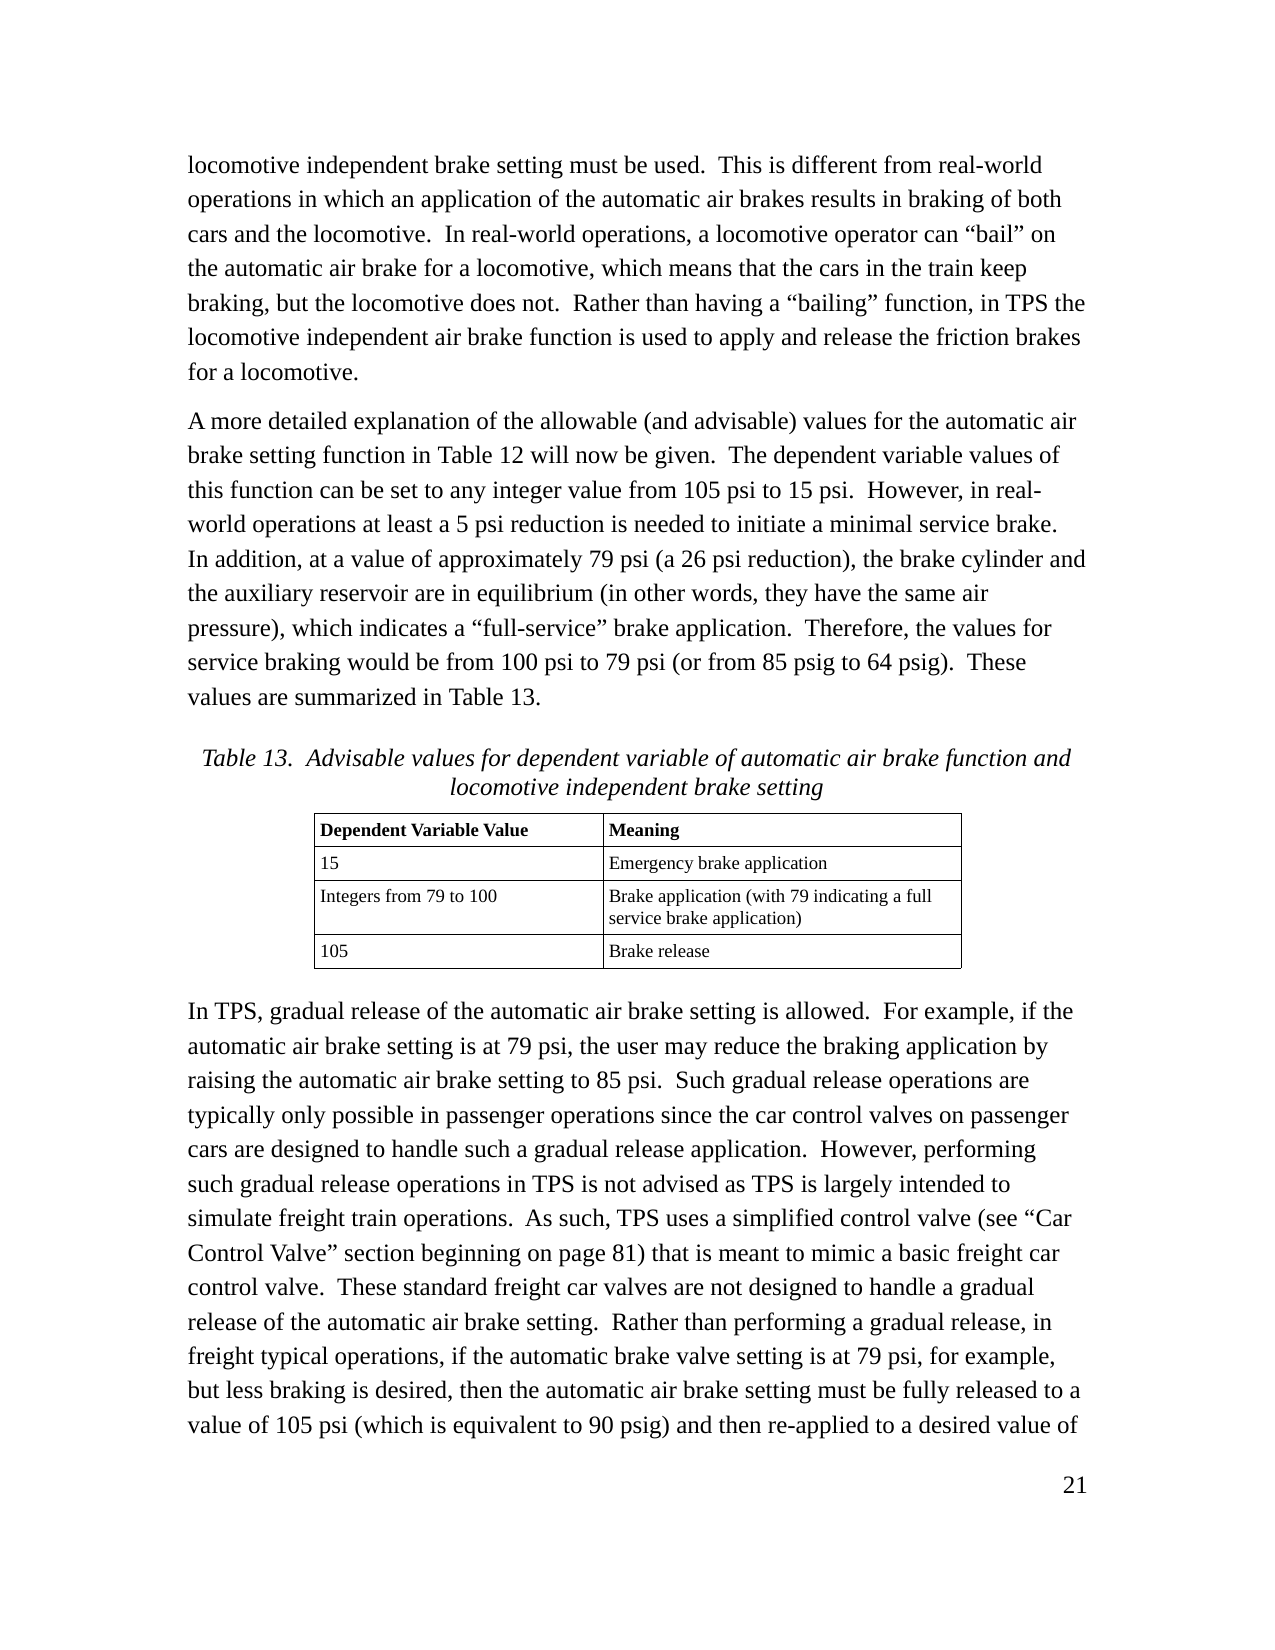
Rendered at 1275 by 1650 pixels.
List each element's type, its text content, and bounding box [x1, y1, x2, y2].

table_cell Brake release [604, 935, 961, 967]
table_cell Emergency brake application [604, 847, 961, 879]
table_cell 15 [315, 847, 603, 879]
table_cell Integers from 79 to 100 [315, 881, 603, 934]
text In TPS, gradual release of the automatic air brake setting is allowed. For example, if the automatic air brake setting is at 79 psi, the user may reduce the braking application by raising the automatic air brake setting to 85 psi. Such gradual release operations are typically only possible in passenger operations since the car control valves on passenger cars are designed to handle such a gradual release application. However, performing such gradual release operations in TPS is not advised as TPS is largely intended to simulate freight train operations. As such, TPS uses a simplified control valve (see “Car Control Valve” section beginning on page 80) that is meant to mimic a basic freight car control valve. These standard freight car valves are not designed to handle a gradual release of the automatic air brake setting. Rather than performing a gradual release, in freight typical operations, if the automatic brake valve setting is at 79 psi, for example, but less braking is desired, then the automatic air brake setting must be fully released to a value of 105 psi (which is equivalent to 90 psig) and then re-applied to a desired value of 85 psi, for example. [187, 996, 1087, 1439]
table_cell 105 [315, 935, 603, 967]
table_cell Brake application (with 79 indicating a full service brake application) [604, 881, 961, 934]
table_header Meaning [604, 814, 961, 846]
table_header Dependent Variable Value [315, 814, 603, 846]
text A more detailed explanation of the allowable (and advisable) values for the automatic air brake setting function in Table 12 will now be given. The dependent variable values of this function can be set to any integer value from 105 psi to 15 psi. However, in real-world operations at least a 5 psi reduction is needed to initiate a minimal service brake. In addition, at a value of approximately 79 psi (a 26 psi reduction), the brake cylinder and the auxiliary reservoir are in equilibrium (in other words, they have the same air pressure), which indicates a “full-service” brake application. Therefore, the values for service braking would be from 100 psi to 79 psi (or from 85 psig to 64 psig). These values are summarized in Table 13. [187, 406, 1087, 711]
text Table 13. Advisable values for dependent variable of automatic air brake function and locomotive independent brake setting [187, 743, 1087, 801]
text locomotive independent brake setting must be used. This is different from real-world operations in which an application of the automatic air brakes results in braking of both cars and the locomotive. In real-world operations, a locomotive operator can “bail” on the automatic air brake for a locomotive, which means that the cars in the train keep braking, but the locomotive does not. Rather than having a “bailing” function, in TPS the locomotive independent air brake function is used to apply and release the friction brakes for a locomotive. [187, 150, 1087, 386]
